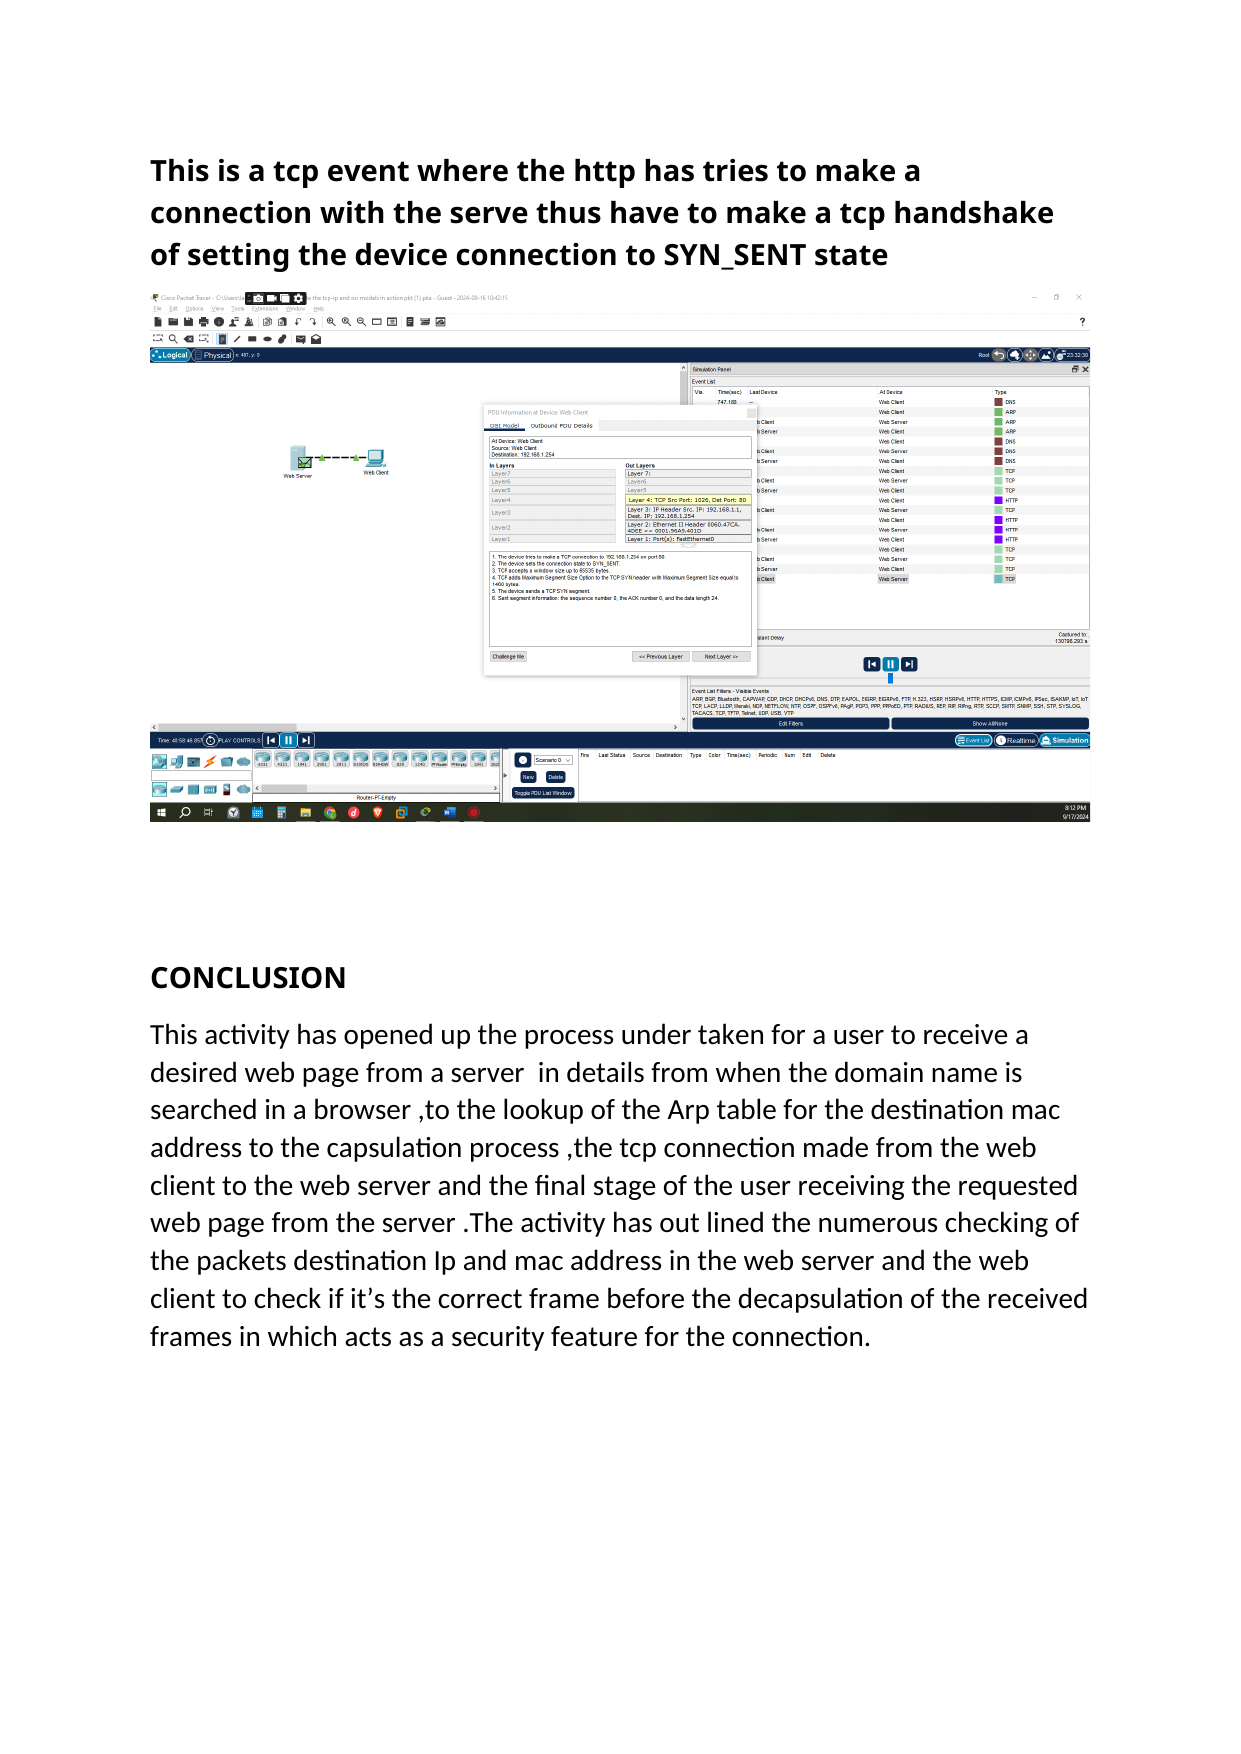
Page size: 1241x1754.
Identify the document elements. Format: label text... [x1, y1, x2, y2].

text CONCLUSION [150, 957, 1090, 997]
text This activity has opened up the process under taken for a user to receive a desired web page from a server in details from when the domain name is searched in a browser ,to the lookup of the Arp table for the destination mac address to the capsulation process ,the tcp connection made from the web client to the web server and the final stage of the user receiving the requested web page from the server .The activity has out lined the numerous checking of the packets destination Ip and mac address in the web server and the web client to check if it’s the correct frame before the decapsulation of the received frames in which acts as a security feature for the connection. [150, 1016, 1090, 1353]
text This is a tcp event where the http has tries to make a connection with the serve thus have to make a tcp handshake of setting the device connection to SYN_SENT state [150, 150, 1090, 274]
